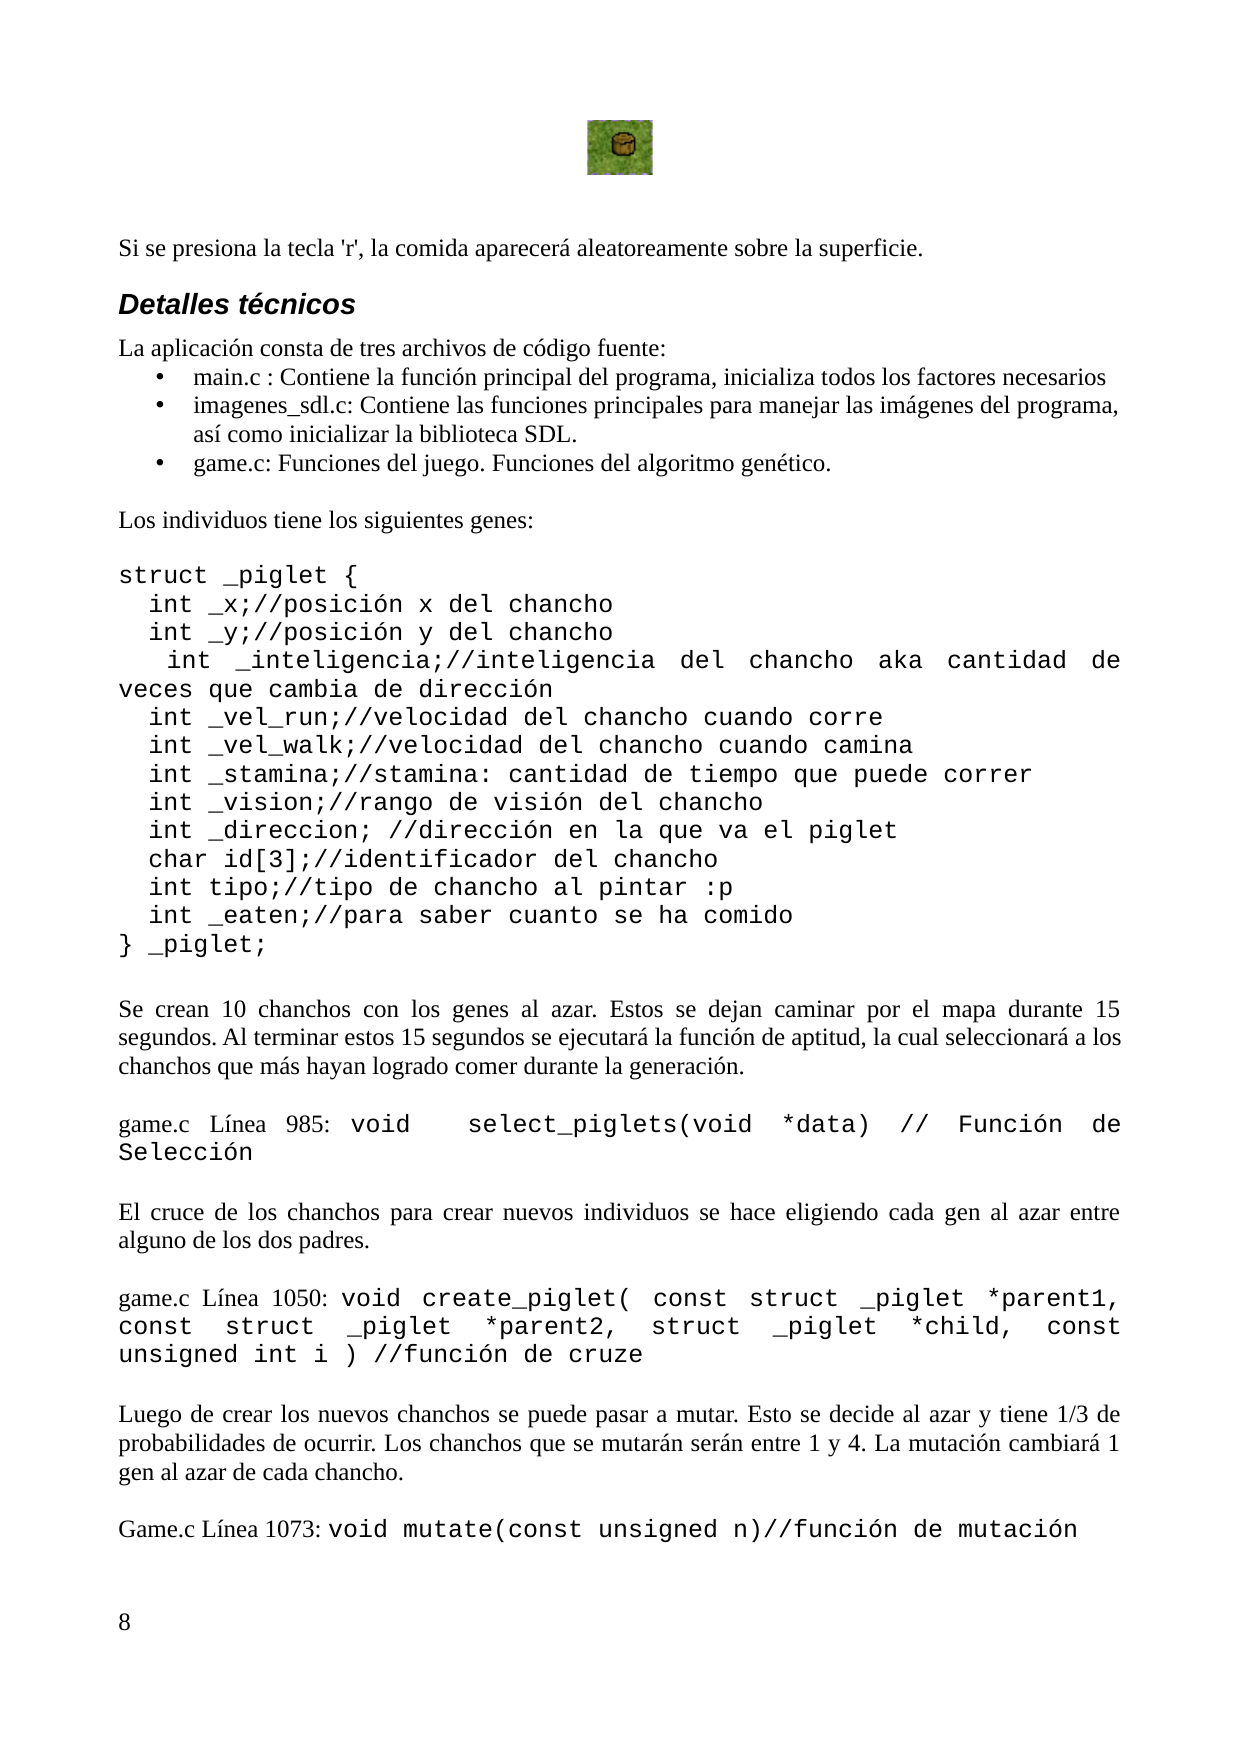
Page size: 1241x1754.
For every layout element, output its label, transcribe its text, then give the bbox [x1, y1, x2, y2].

subtitle Detalles técnicos [118, 287, 1122, 320]
text game.c Línea 1050: void create_piglet( const struct _piglet *parent1, const struct _piglet *parent2, struct _piglet *child, const unsigned int i ) //función de cruze [118, 1283, 1122, 1370]
picture [587, 120, 653, 175]
text int _y;//posición y del chancho [118, 619, 1122, 648]
text int _inteligencia;//inteligencia del chancho aka cantidad de veces que cambia de dirección [118, 648, 1122, 704]
text Si se presiona la tecla 'r', la comida aparecerá aleatoreamente sobre la superficie. [118, 233, 1122, 262]
list imagenes_sdl.c: Contiene las funciones principales para manejar las imágenes del programa, así como inicializar la biblioteca SDL. [156, 390, 1122, 448]
text game.c Línea 985: void select_piglets(void *data) // Función de Selección [118, 1109, 1122, 1168]
text int tipo;//tipo de chancho al pintar :p [118, 874, 1122, 903]
text La aplicación consta de tres archivos de código fuente: [118, 333, 1122, 362]
text int _vision;//rango de visión del chancho [118, 789, 1122, 818]
text Game.c Línea 1073: void mutate(const unsigned n)//función de mutación [118, 1514, 1122, 1545]
text int _stamina;//stamina: cantidad de tiempo que puede correr [118, 761, 1122, 789]
text char id[3];//identificador del chancho [118, 846, 1122, 874]
text int _eaten;//para saber cuanto se ha comido [118, 903, 1122, 931]
text int _vel_walk;//velocidad del chancho cuando camina [118, 733, 1122, 761]
text int _direccion; //dirección en la que va el piglet [118, 818, 1122, 846]
text Se crean 10 chanchos con los genes al azar. Estos se dejan caminar por el mapa durante 15 segundos. Al terminar estos 15 segundos se ejecutará la función de aptitud, la cual seleccionará a los chanchos que más hayan logrado comer durante la generación. [118, 994, 1122, 1080]
text struct _piglet { [118, 563, 1122, 591]
text int _x;//posición x del chancho [118, 591, 1122, 619]
text Luego de crear los nuevos chanchos se puede pasar a mutar. Esto se decide al azar y tiene 1/3 de probabilidades de ocurrir. Los chanchos que se mutarán serán entre 1 y 4. La mutación cambiará 1 gen al azar de cada chancho. [118, 1399, 1122, 1485]
list game.c: Funciones del juego. Funciones del algoritmo genético. [156, 448, 1122, 477]
text } _piglet; [118, 931, 1122, 959]
list main.c : Contiene la función principal del programa, inicializa todos los factores necesarios [156, 362, 1122, 390]
text Los individuos tiene los siguientes genes: [118, 505, 1122, 534]
text int _vel_run;//velocidad del chancho cuando corre [118, 704, 1122, 733]
text El cruce de los chanchos para crear nuevos individuos se hace eligiendo cada gen al azar entre alguno de los dos padres. [118, 1197, 1122, 1254]
